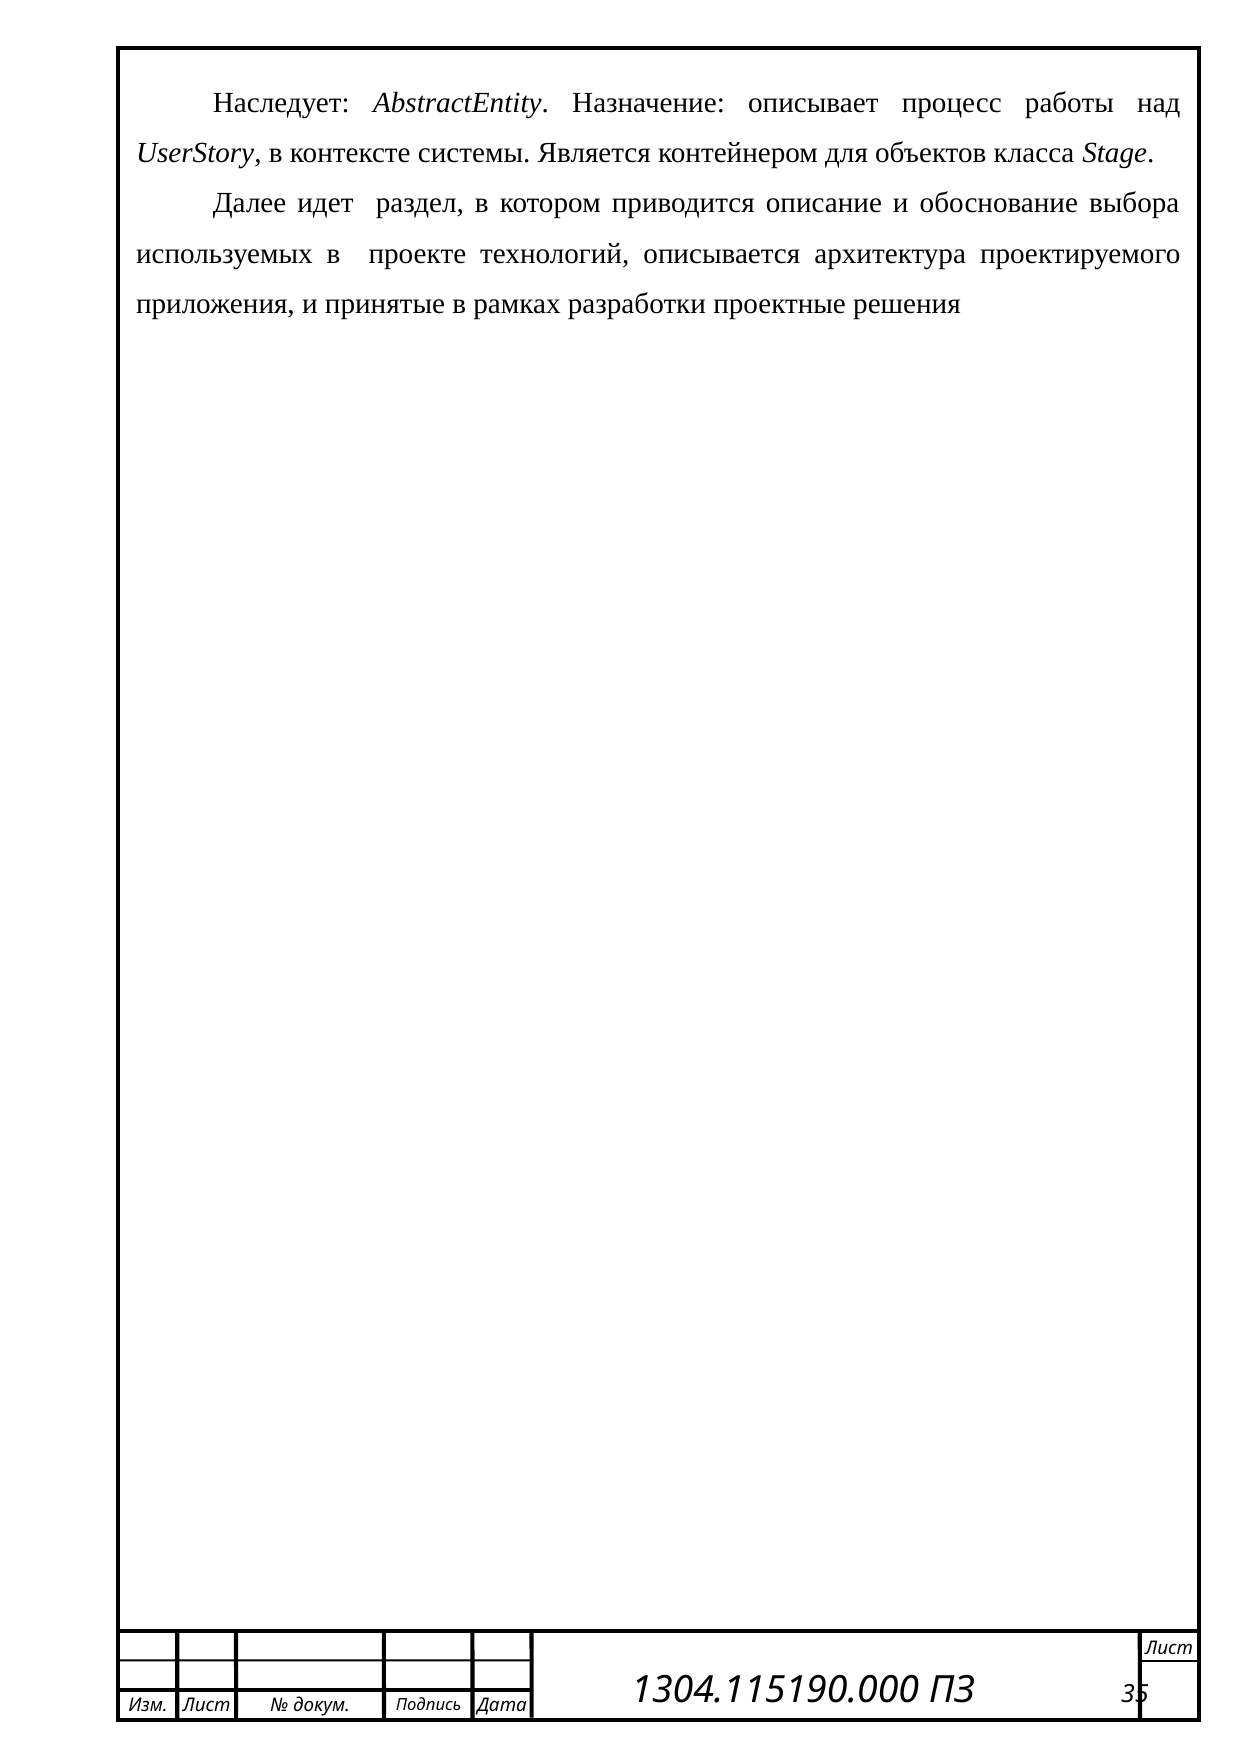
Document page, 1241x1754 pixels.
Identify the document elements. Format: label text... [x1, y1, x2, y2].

text Наследует: AbstractEntity. Назначение: описывает процесс работы над UserStory, в контексте системы. Является контейнером для объектов класса Stage. [136, 85, 1181, 169]
text Далее идет раздел, в котором приводится описание и обоснование выбора используемых в проекте технологий, описывается архитектура проектируемого приложения, и принятые в рамках разработки проектные решения [136, 186, 1181, 320]
